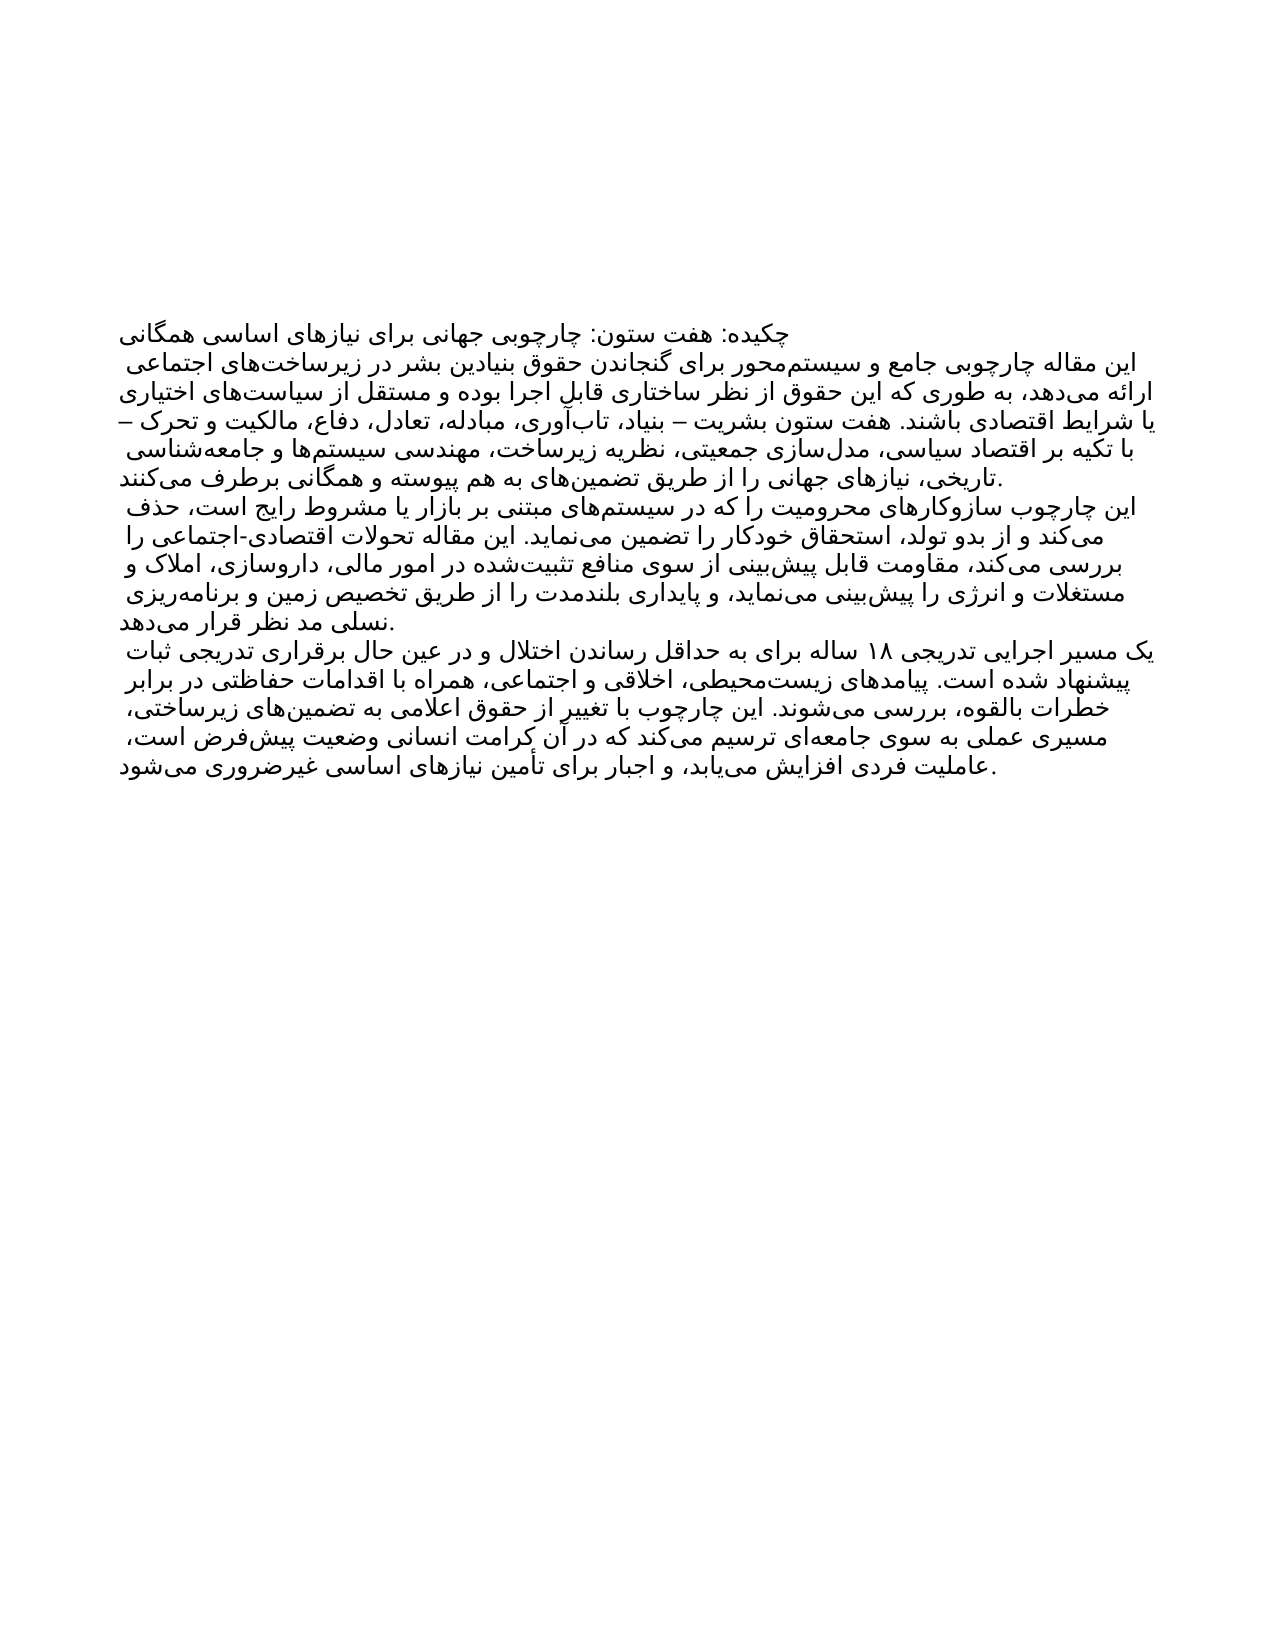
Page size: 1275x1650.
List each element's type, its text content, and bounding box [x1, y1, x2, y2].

text این چارچوب سازوکارهای محرومیت را که در سیستم‌های مبتنی بر بازار یا مشروط رایج است، حذف می‌کند و از بدو تولد، استحقاق خودکار را تضمین می‌نماید. این مقاله تحولات اقتصادی-اجتماعی را بررسی می‌کند، مقاومت قابل پیش‌بینی از سوی منافع تثبیت‌شده در امور مالی، داروسازی، املاک و مستغلات و انرژی را پیش‌بینی می‌نماید، و پایداری بلندمدت را از طریق تخصیص زمین و برنامه‌ریزی نسلی مد نظر قرار می‌دهد. [118, 492, 1157, 636]
text چکیده: هفت ستون: چارچوبی جهانی برای نیازهای اساسی همگانی [118, 319, 1157, 348]
text این مقاله چارچوبی جامع و سیستم‌محور برای گنجاندن حقوق بنیادین بشر در زیرساخت‌های اجتماعی ارائه می‌دهد، به طوری که این حقوق از نظر ساختاری قابل اجرا بوده و مستقل از سیاست‌های اختیاری یا شرایط اقتصادی باشند. هفت ستون بشریت – بنیاد، تاب‌آوری، مبادله، تعادل، دفاع، مالکیت و تحرک – با تکیه بر اقتصاد سیاسی، مدل‌سازی جمعیتی، نظریه زیرساخت، مهندسی سیستم‌ها و جامعه‌شناسی تاریخی، نیازهای جهانی را از طریق تضمین‌های به هم پیوسته و همگانی برطرف می‌کنند. [118, 348, 1157, 492]
text یک مسیر اجرایی تدریجی ۱۸ ساله برای به حداقل رساندن اختلال و در عین حال برقراری تدریجی ثبات پیشنهاد شده است. پیامدهای زیست‌محیطی، اخلاقی و اجتماعی، همراه با اقدامات حفاظتی در برابر خطرات بالقوه، بررسی می‌شوند. این چارچوب با تغییر از حقوق اعلامی به تضمین‌های زیرساختی، مسیری عملی به سوی جامعه‌ای ترسیم می‌کند که در آن کرامت انسانی وضعیت پیش‌فرض است، عاملیت فردی افزایش می‌یابد، و اجبار برای تأمین نیازهای اساسی غیرضروری می‌شود. [118, 636, 1157, 780]
